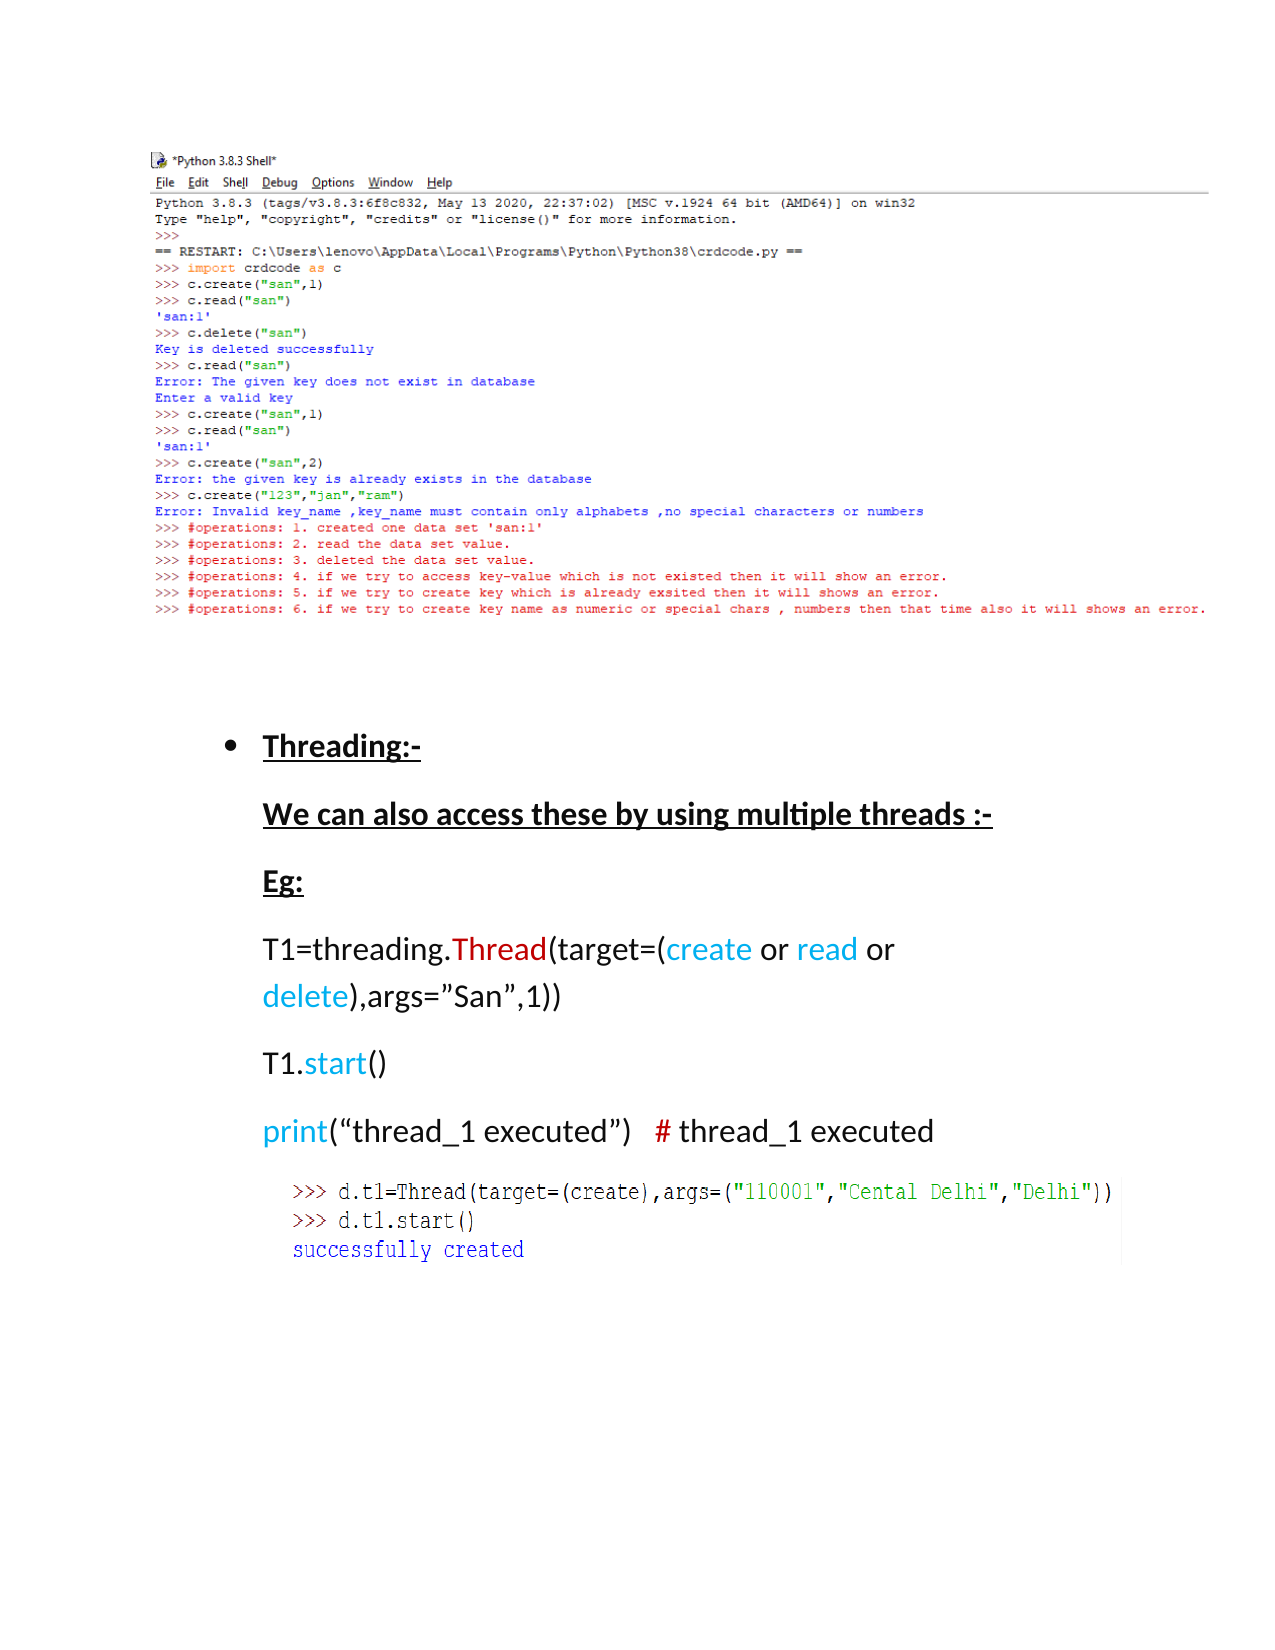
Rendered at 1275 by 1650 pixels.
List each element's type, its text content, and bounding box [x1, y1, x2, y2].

list print(“thread_1 executed”) # thread_1 executed [262, 1110, 1125, 1151]
list Eg: [262, 860, 1125, 901]
picture [290, 1177, 1122, 1265]
list T1.start() [262, 1042, 1125, 1083]
picture [150, 150, 1209, 632]
list T1=threading.Thread(target=(create or read or delete),args=”San”,1)) [262, 928, 1125, 1015]
list We can also access these by using multiple threads :- [262, 793, 1125, 833]
list Threading:- [225, 725, 1125, 766]
